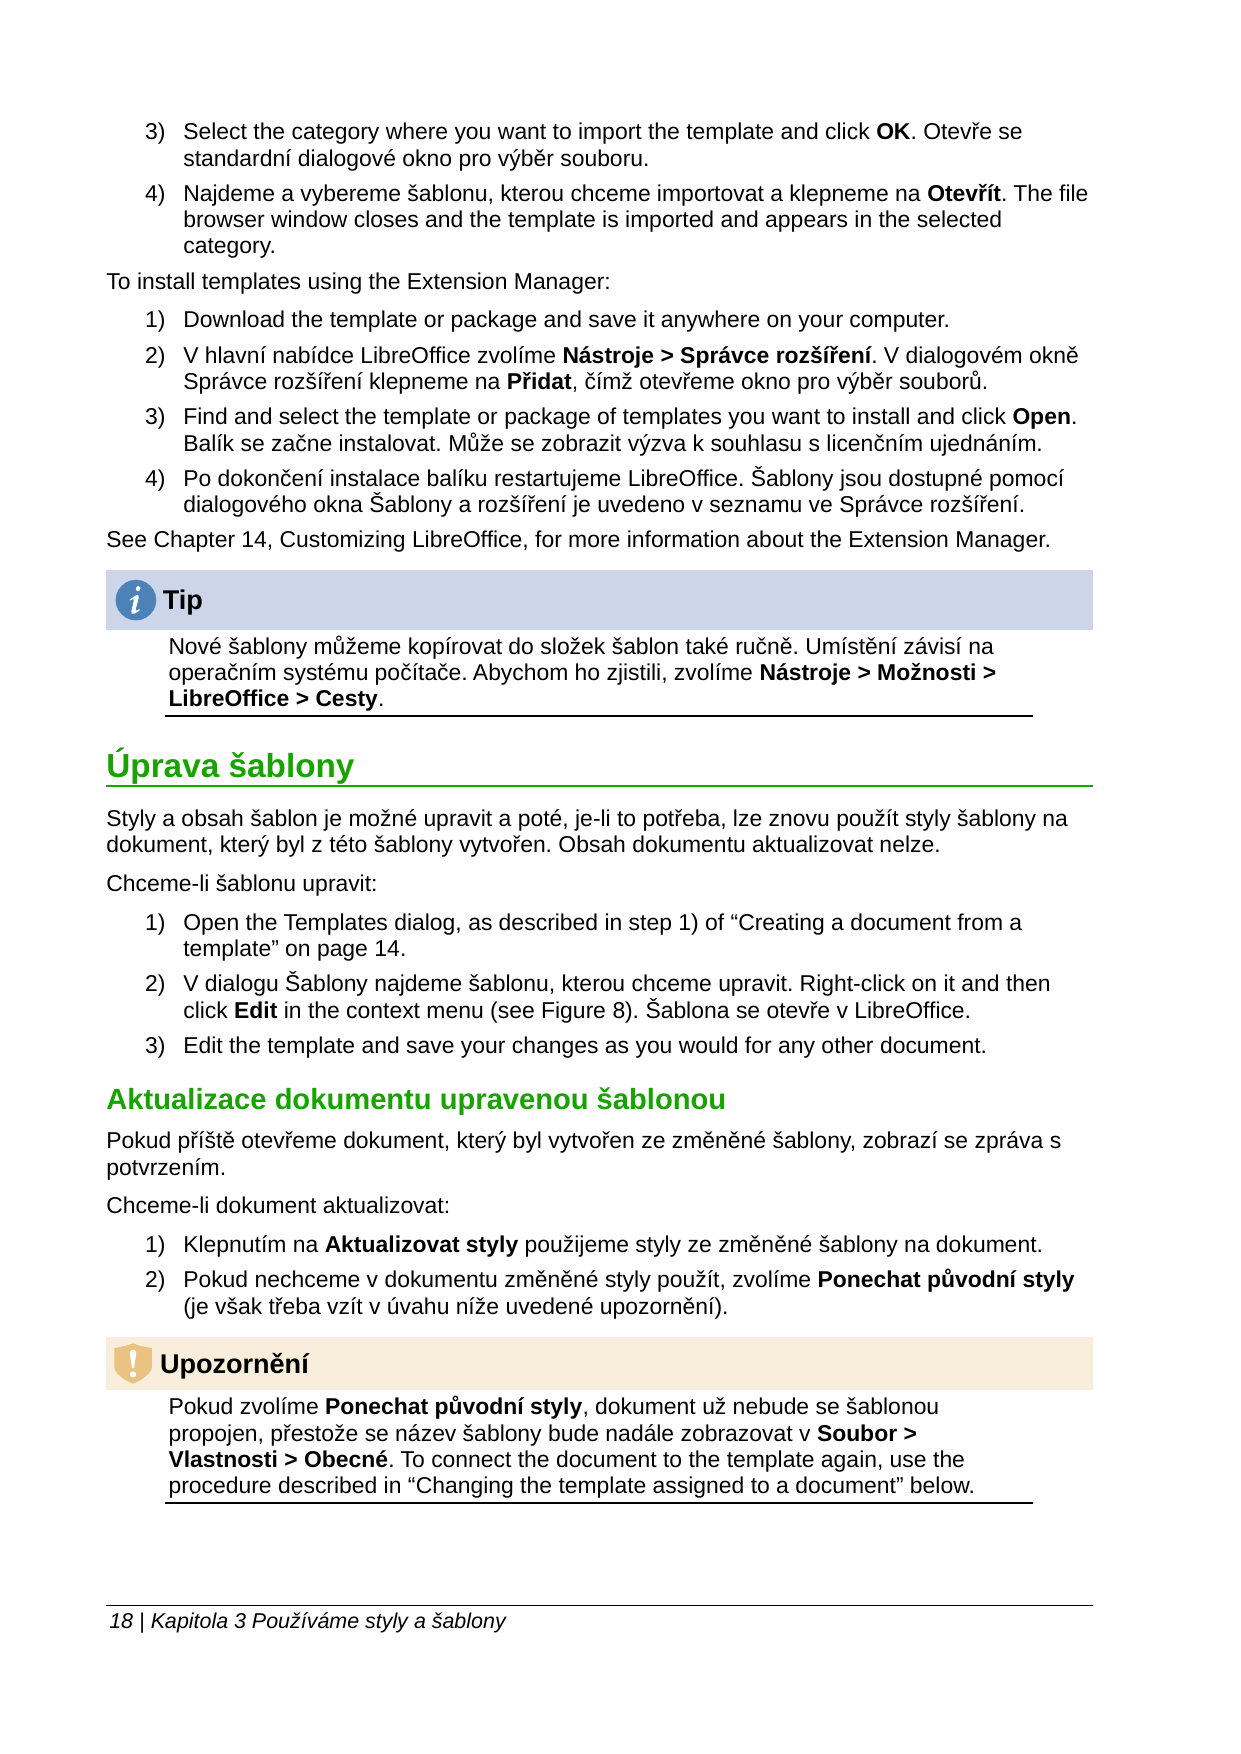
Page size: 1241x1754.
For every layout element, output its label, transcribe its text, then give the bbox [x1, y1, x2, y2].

subtitle Upozornění [106, 1337, 1093, 1390]
subtitle Úprava šablony [106, 746, 1093, 785]
list Edit the template and save your changes as you would for any other document. [165, 1032, 1093, 1058]
subtitle Aktualizace dokumentu upravenou šablonou [106, 1082, 1093, 1115]
list Find and select the template or package of templates you want to install and click Open. Balík se začne instalovat. Může se zobrazit výzva k souhlasu s licenčním ujednáním. [165, 403, 1093, 456]
list Download the template or package and save it anywhere on your computer. [165, 306, 1093, 333]
list V dialogu Šablony najdeme šablonu, kterou chceme upravit. Right-click on it and then click Edit in the context menu (see Figure 8). Šablona se otevře v LibreOffice. [165, 970, 1093, 1023]
list V hlavní nabídce LibreOffice zvolíme Nástroje > Správce rozšíření. V dialogovém okně Správce rozšíření klepneme na Přidat, čímž otevřeme okno pro výběr souborů. [165, 342, 1093, 394]
list Chceme-li šablonu upravit: [106, 870, 1093, 896]
subtitle Tip [106, 570, 1093, 630]
text Chceme-li dokument aktualizovat: [106, 1192, 1093, 1219]
list Open the Templates dialog, as described in step 1 of “Creating a document from a template” on page 14. [165, 909, 1093, 961]
text Nové šablony můžeme kopírovat do složek šablon také ručně. Umístění závisí na operačním systému počítače. Abychom ho zjistili, zvolíme Nástroje > Možnosti > LibreOffice > Cesty. [165, 630, 1033, 715]
text See Chapter 14, Customizing LibreOffice, for more information about the Extension Manager. [106, 526, 1093, 553]
list To install templates using the Extension Manager: [106, 268, 1093, 294]
text Styly a obsah šablon je možné upravit a poté, je-li to potřeba, lze znovu použít styly šablony na dokument, který byl z této šablony vytvořen. Obsah dokumentu aktualizovat nelze. [106, 804, 1093, 857]
list Pokud nechceme v dokumentu změněné styly použít, zvolíme Ponechat původní styly (je však třeba vzít v úvahu níže uvedené upozornění). [165, 1266, 1093, 1319]
list Select the category where you want to import the template and click OK. Otevře se standardní dialogové okno pro výběr souboru. [165, 118, 1093, 171]
list Najdeme a vybereme šablonu, kterou chceme importovat a klepneme na Otevřít. The file browser window closes and the template is imported and appears in the selected category. [165, 180, 1093, 259]
list Klepnutím na Aktualizovat styly použijeme styly ze změněné šablony na dokument. [165, 1231, 1093, 1257]
text Pokud příště otevřeme dokument, který byl vytvořen ze změněné šablony, zobrazí se zpráva s potvrzením. [106, 1127, 1093, 1180]
list Po dokončení instalace balíku restartujeme LibreOffice. Šablony jsou dostupné pomocí dialogového okna Šablony a rozšíření je uvedeno v seznamu ve Správce rozšíření. [165, 465, 1093, 517]
text Pokud zvolíme Ponechat původní styly, dokument už nebude se šablonou propojen, přestože se název šablony bude nadále zobrazovat v Soubor > Vlastnosti > Obecné. To connect the document to the template again, use the procedure described in “Changing the template assigned to a document” below. [165, 1390, 1033, 1502]
